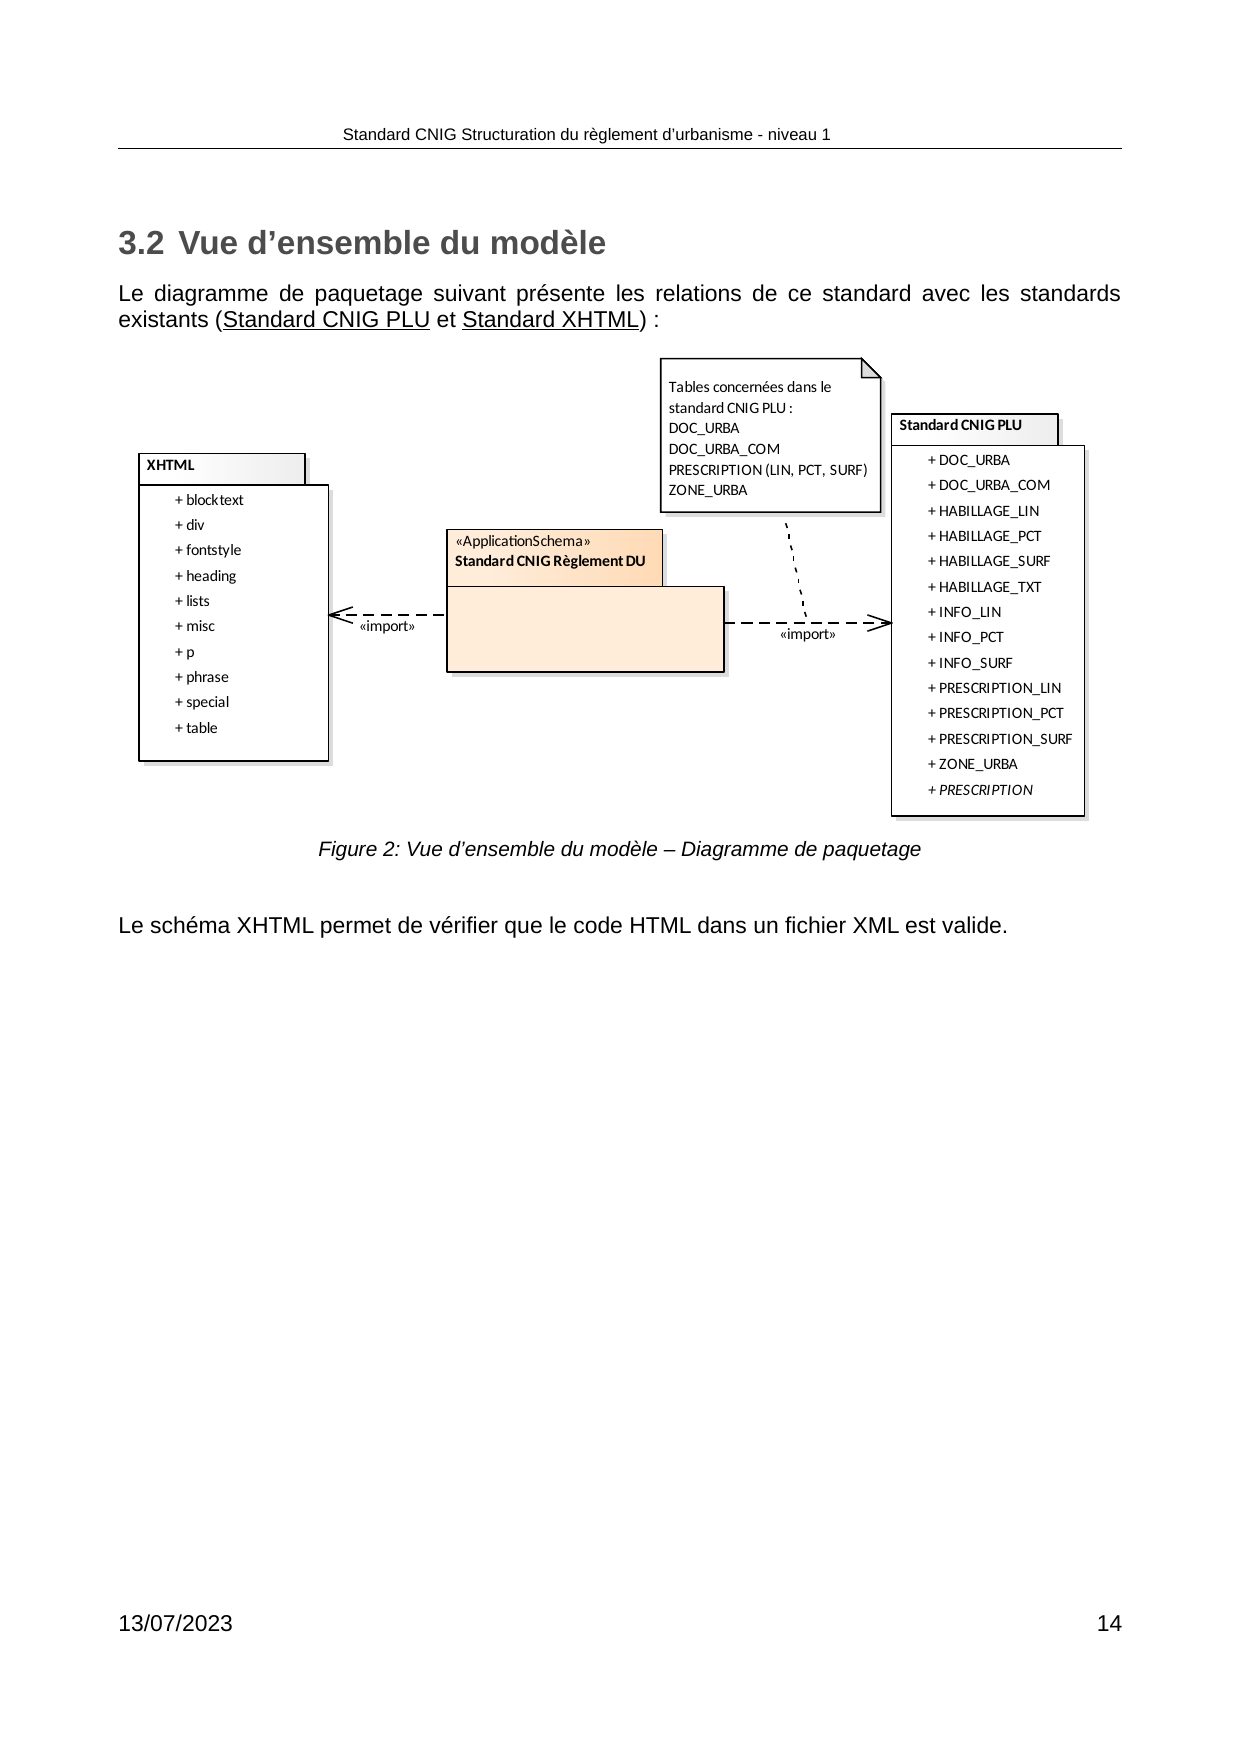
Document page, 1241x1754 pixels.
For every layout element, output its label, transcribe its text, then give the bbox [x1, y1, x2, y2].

subtitle Vue d’ensemble du modèle [118, 223, 1122, 262]
text Le schéma XHTML permet de vérifier que le code HTML dans un fichier XML est valide. [118, 912, 1122, 938]
text Figure 2: Vue d’ensemble du modèle – Diagramme de paquetage [118, 837, 1122, 861]
text Le diagramme de paquetage suivant présente les relations de ce standard avec les standards existants (Standard CNIG PLU et Standard XHTML) : [118, 280, 1122, 333]
